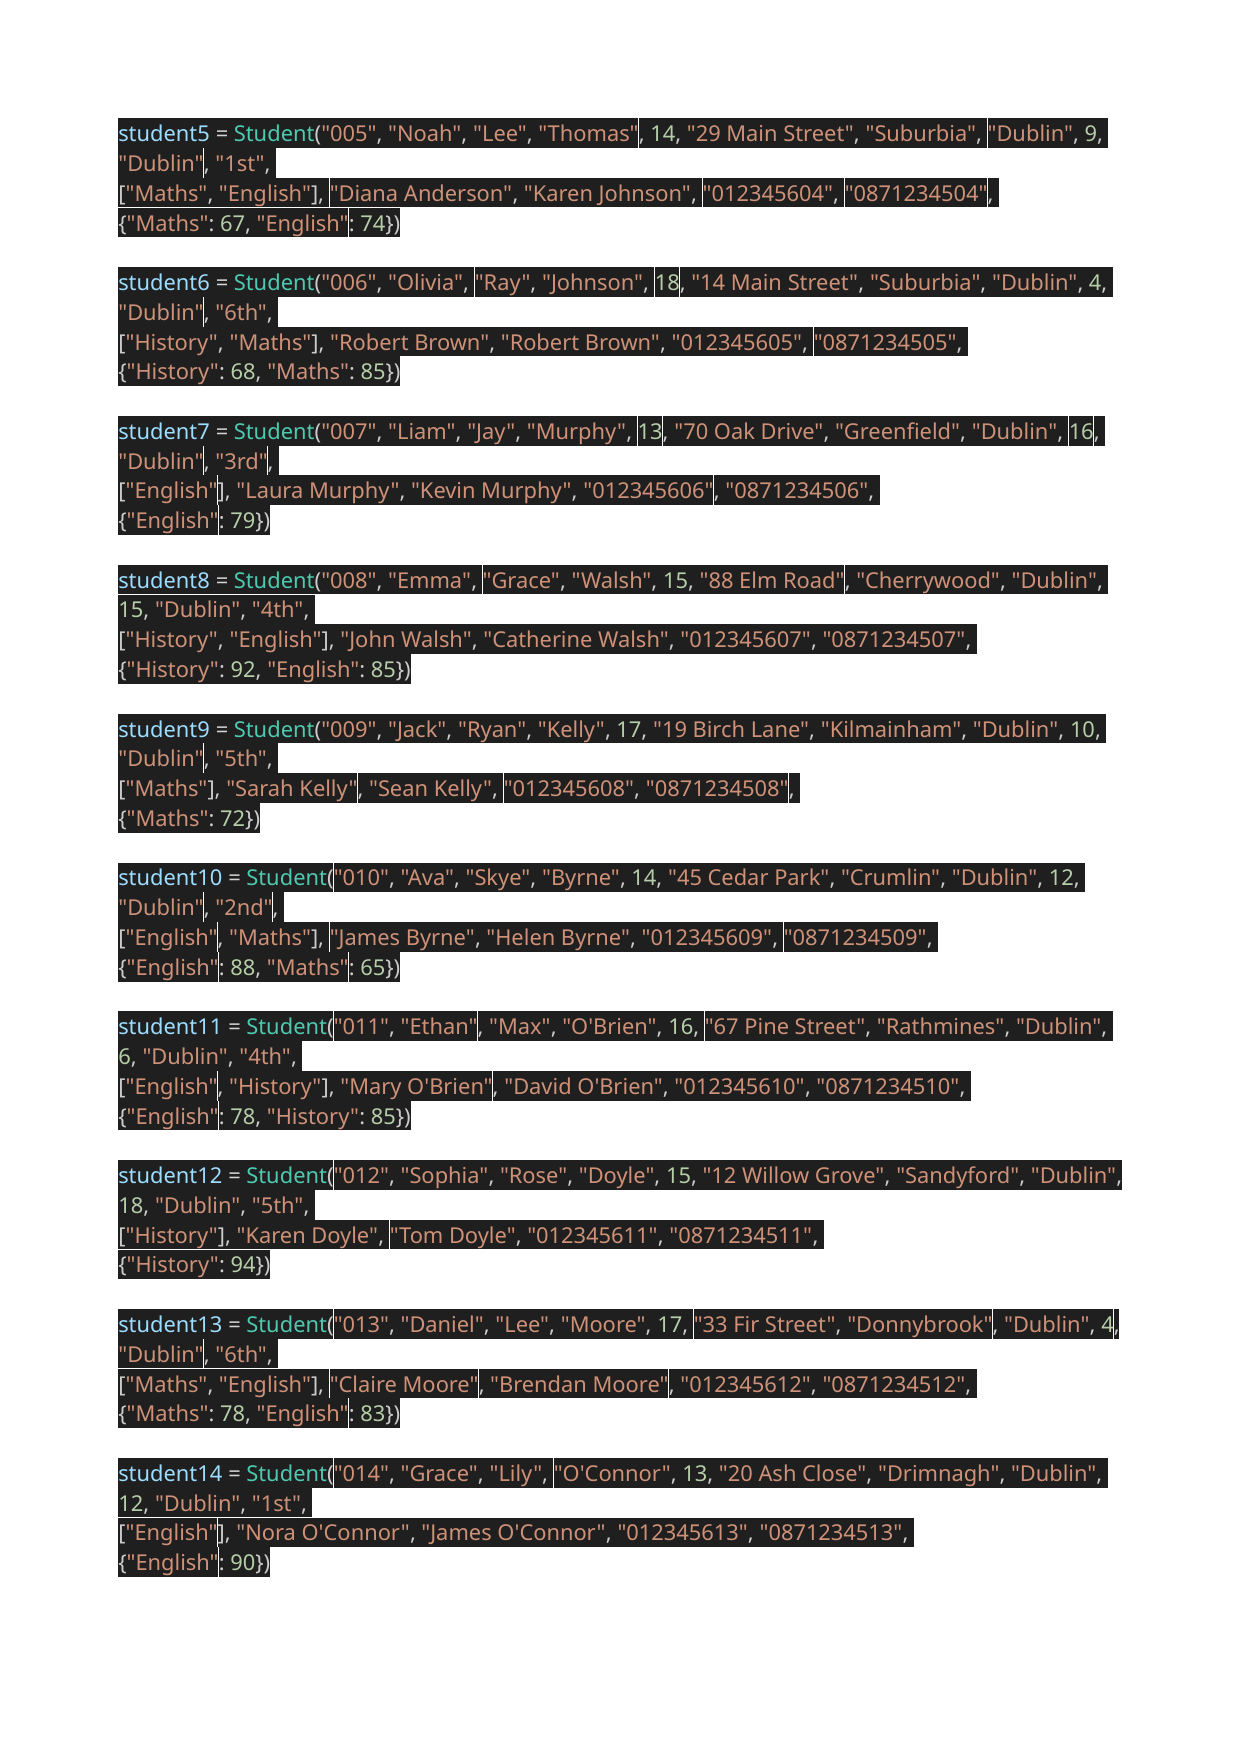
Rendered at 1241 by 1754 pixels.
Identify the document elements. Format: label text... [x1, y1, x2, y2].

text ["Maths"], "Sarah Kelly", "Sean Kelly", "012345608", "0871234508", [118, 773, 1122, 803]
text student8 = Student("008", "Emma", "Grace", "Walsh", 15, "88 Elm Road", "Cherrywood", "Dublin", 15, "Dublin", "4th", [118, 565, 1122, 624]
text ["English"], "Nora O'Connor", "James O'Connor", "012345613", "0871234513", [118, 1517, 1122, 1547]
text {"History": 92, "English": 85}) [118, 654, 1122, 684]
text student11 = Student("011", "Ethan", "Max", "O'Brien", 16, "67 Pine Street", "Rathmines", "Dublin", 6, "Dublin", "4th", [118, 1011, 1122, 1071]
text {"Maths": 67, "English": 74}) [118, 207, 1122, 237]
text student10 = Student("010", "Ava", "Skye", "Byrne", 14, "45 Cedar Park", "Crumlin", "Dublin", 12, "Dublin", "2nd", [118, 862, 1122, 922]
text ["Maths", "English"], "Claire Moore", "Brendan Moore", "012345612", "0871234512", [118, 1368, 1122, 1398]
text ["History", "English"], "John Walsh", "Catherine Walsh", "012345607", "0871234507", [118, 624, 1122, 654]
text ["History"], "Karen Doyle", "Tom Doyle", "012345611", "0871234511", [118, 1220, 1122, 1249]
text student9 = Student("009", "Jack", "Ryan", "Kelly", 17, "19 Birch Lane", "Kilmainham", "Dublin", 10, "Dublin", "5th", [118, 713, 1122, 773]
text {"English": 78, "History": 85}) [118, 1101, 1122, 1130]
text ["Maths", "English"], "Diana Anderson", "Karen Johnson", "012345604", "0871234504", [118, 178, 1122, 207]
text {"English": 88, "Maths": 65}) [118, 952, 1122, 982]
text student7 = Student("007", "Liam", "Jay", "Murphy", 13, "70 Oak Drive", "Greenfield", "Dublin", 16, "Dublin", "3rd", [118, 416, 1122, 475]
text {"Maths": 78, "English": 83}) [118, 1398, 1122, 1428]
text student14 = Student("014", "Grace", "Lily", "O'Connor", 13, "20 Ash Close", "Drimnagh", "Dublin", 12, "Dublin", "1st", [118, 1458, 1122, 1517]
text {"English": 79}) [118, 505, 1122, 535]
text student13 = Student("013", "Daniel", "Lee", "Moore", 17, "33 Fir Street", "Donnybrook", "Dublin", 4, "Dublin", "6th", [118, 1309, 1122, 1368]
text ["English", "History"], "Mary O'Brien", "David O'Brien", "012345610", "0871234510", [118, 1071, 1122, 1101]
text student12 = Student("012", "Sophia", "Rose", "Doyle", 15, "12 Willow Grove", "Sandyford", "Dublin", 18, "Dublin", "5th", [118, 1160, 1122, 1220]
text {"English": 90}) [118, 1547, 1122, 1577]
text ["English"], "Laura Murphy", "Kevin Murphy", "012345606", "0871234506", [118, 475, 1122, 505]
text {"History": 94}) [118, 1249, 1122, 1279]
text {"History": 68, "Maths": 85}) [118, 356, 1122, 386]
text student6 = Student("006", "Olivia", "Ray", "Johnson", 18, "14 Main Street", "Suburbia", "Dublin", 4, "Dublin", "6th", [118, 267, 1122, 327]
text ["English", "Maths"], "James Byrne", "Helen Byrne", "012345609", "0871234509", [118, 922, 1122, 952]
text {"Maths": 72}) [118, 803, 1122, 833]
text student5 = Student("005", "Noah", "Lee", "Thomas", 14, "29 Main Street", "Suburbia", "Dublin", 9, "Dublin", "1st", [118, 118, 1122, 178]
text ["History", "Maths"], "Robert Brown", "Robert Brown", "012345605", "0871234505", [118, 327, 1122, 356]
